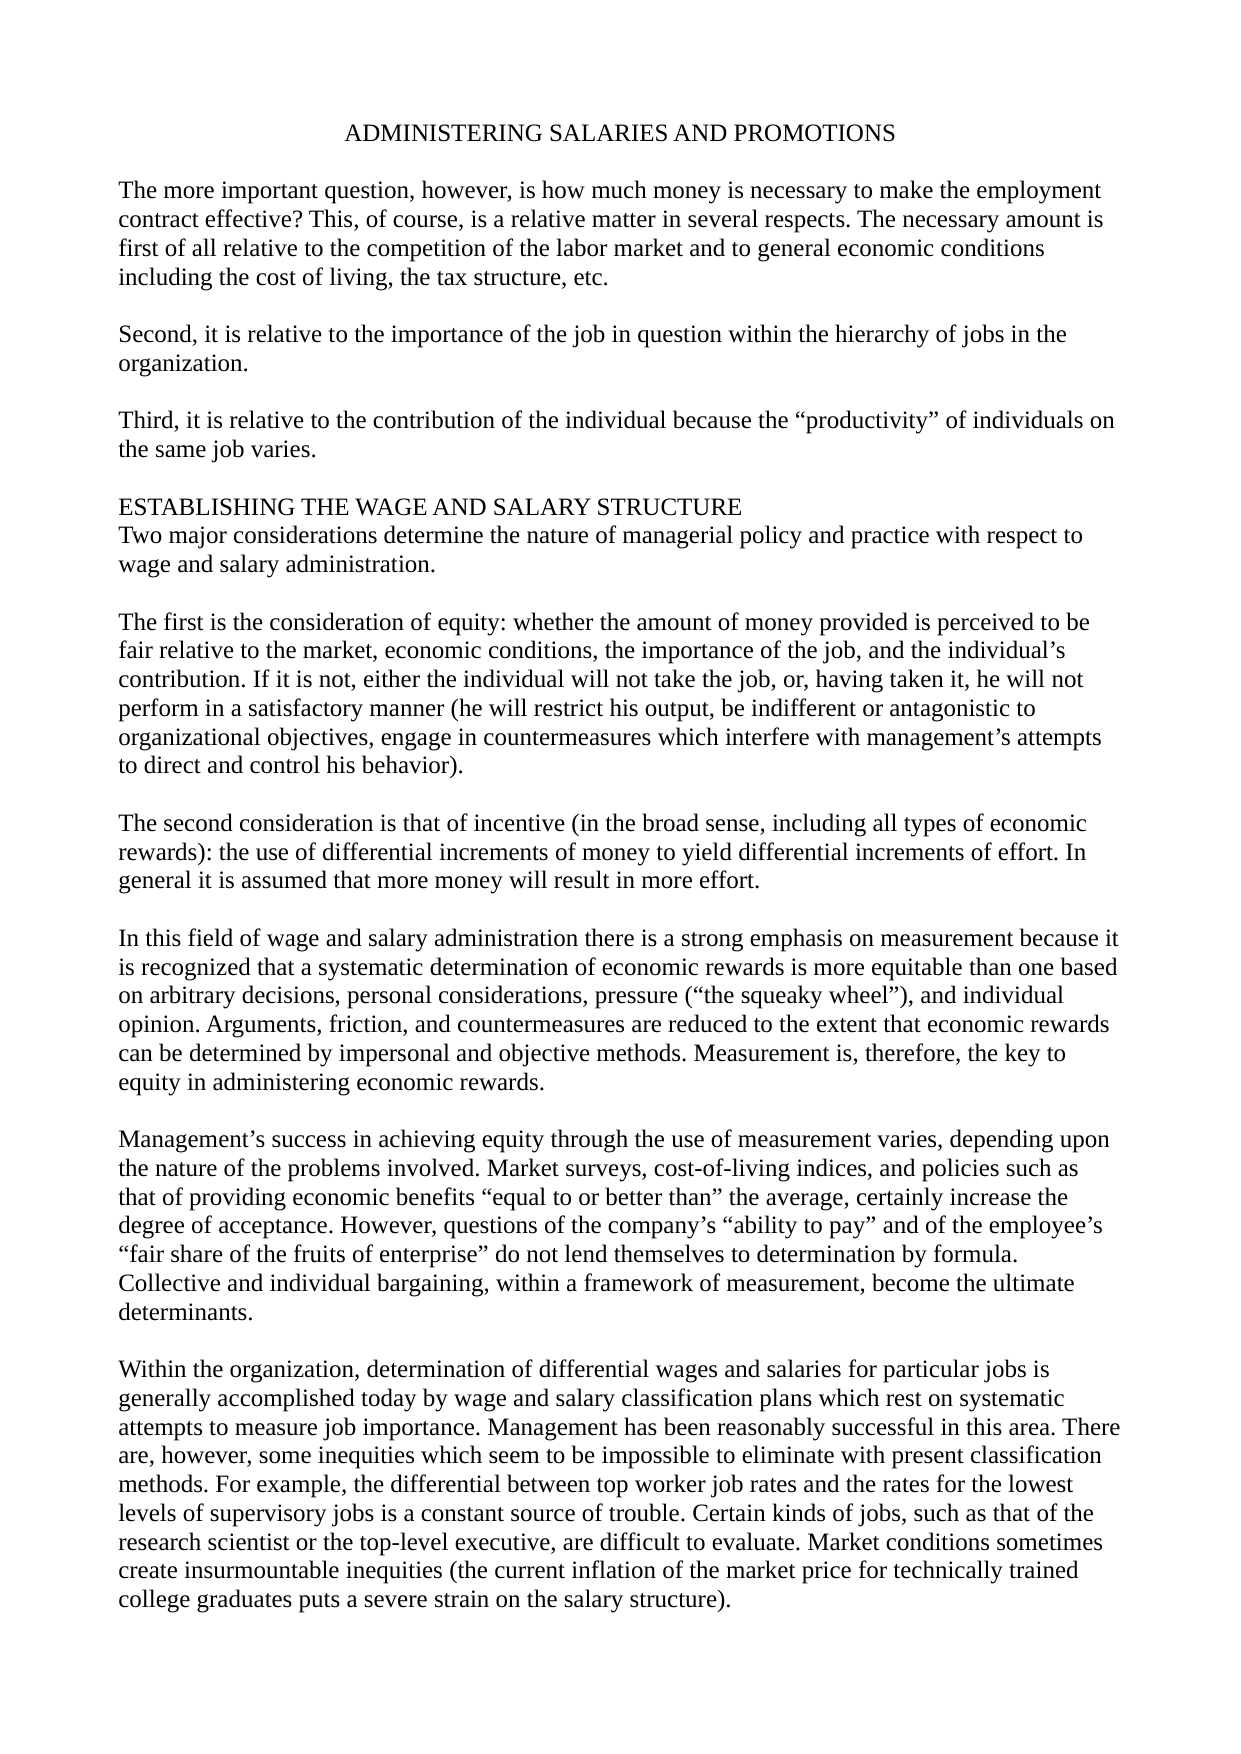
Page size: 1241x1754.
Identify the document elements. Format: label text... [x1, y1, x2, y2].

text Second, it is relative to the importance of the job in question within the hierarchy of jobs in the [118, 319, 1122, 348]
text Collective and individual bargaining, within a framework of measurement, become the ultimate determinants. [118, 1268, 1122, 1326]
text are, however, some inequities which seem to be impossible to eliminate with present classification methods. For example, the differential between top worker job rates and the rates for the lowest levels of supervisory jobs is a constant source of trouble. Certain kinds of jobs, such as that of the research scientist or the top-level executive, are difficult to evaluate. Market conditions sometimes create insurmountable inequities (the current inflation of the market price for technically trained college graduates puts a severe strain on the salary structure). [118, 1441, 1122, 1613]
text Third, it is relative to the contribution of the individual because the “productivity” of individuals on the same job varies. [118, 406, 1122, 463]
text Management’s success in achieving equity through the use of measurement varies, depending upon the nature of the problems involved. Market surveys, cost-of-living indices, and policies such as that of providing economic benefits “equal to or better than” the average, certainly increase the degree of acceptance. However, questions of the company’s “ability to pay” and of the employee’s “fair share of the fruits of enterprise” do not lend themselves to determination by formula. [118, 1124, 1122, 1268]
text In this field of wage and salary administration there is a strong emphasis on measurement because it is recognized that a systematic determination of economic rewards is more equitable than one based on arbitrary decisions, personal considerations, pressure (“the squeaky wheel”), and individual opinion. Arguments, friction, and countermeasures are reduced to the extent that economic rewards can be determined by impersonal and objective methods. Measurement is, therefore, the key to equity in administering economic rewards. [118, 923, 1122, 1096]
text The first is the consideration of equity: whether the amount of money provided is perceived to be fair relative to the market, economic conditions, the importance of the job, and the individual’s [118, 607, 1122, 664]
text contribution. If it is not, either the individual will not take the job, or, having taken it, he will not perform in a satisfactory manner (he will restrict his output, be indifferent or antagonistic to organizational objectives, engage in countermeasures which interfere with management’s attempts to direct and control his behavior). [118, 664, 1122, 779]
text Within the organization, determination of differential wages and salaries for particular jobs is generally accomplished today by wage and salary classification plans which rest on systematic attempts to measure job importance. Management has been reasonably successful in this area. There [118, 1354, 1122, 1441]
text Two major considerations determine the nature of managerial policy and practice with respect to wage and salary administration. [118, 521, 1122, 578]
text organization. [118, 348, 1122, 377]
text The more important question, however, is how much money is necessary to make the employment contract effective? This, of course, is a relative matter in several respects. The necessary amount is first of all relative to the competition of the labor market and to general economic conditions including the cost of living, the tax structure, etc. [118, 176, 1122, 291]
text The second consideration is that of incentive (in the broad sense, including all types of economic rewards): the use of differential increments of money to yield differential increments of effort. In general it is assumed that more money will result in more effort. [118, 808, 1122, 894]
text ADMINISTERING SALARIES AND PROMOTIONS [118, 118, 1122, 147]
text ESTABLISHING THE WAGE AND SALARY STRUCTURE [118, 492, 1122, 521]
